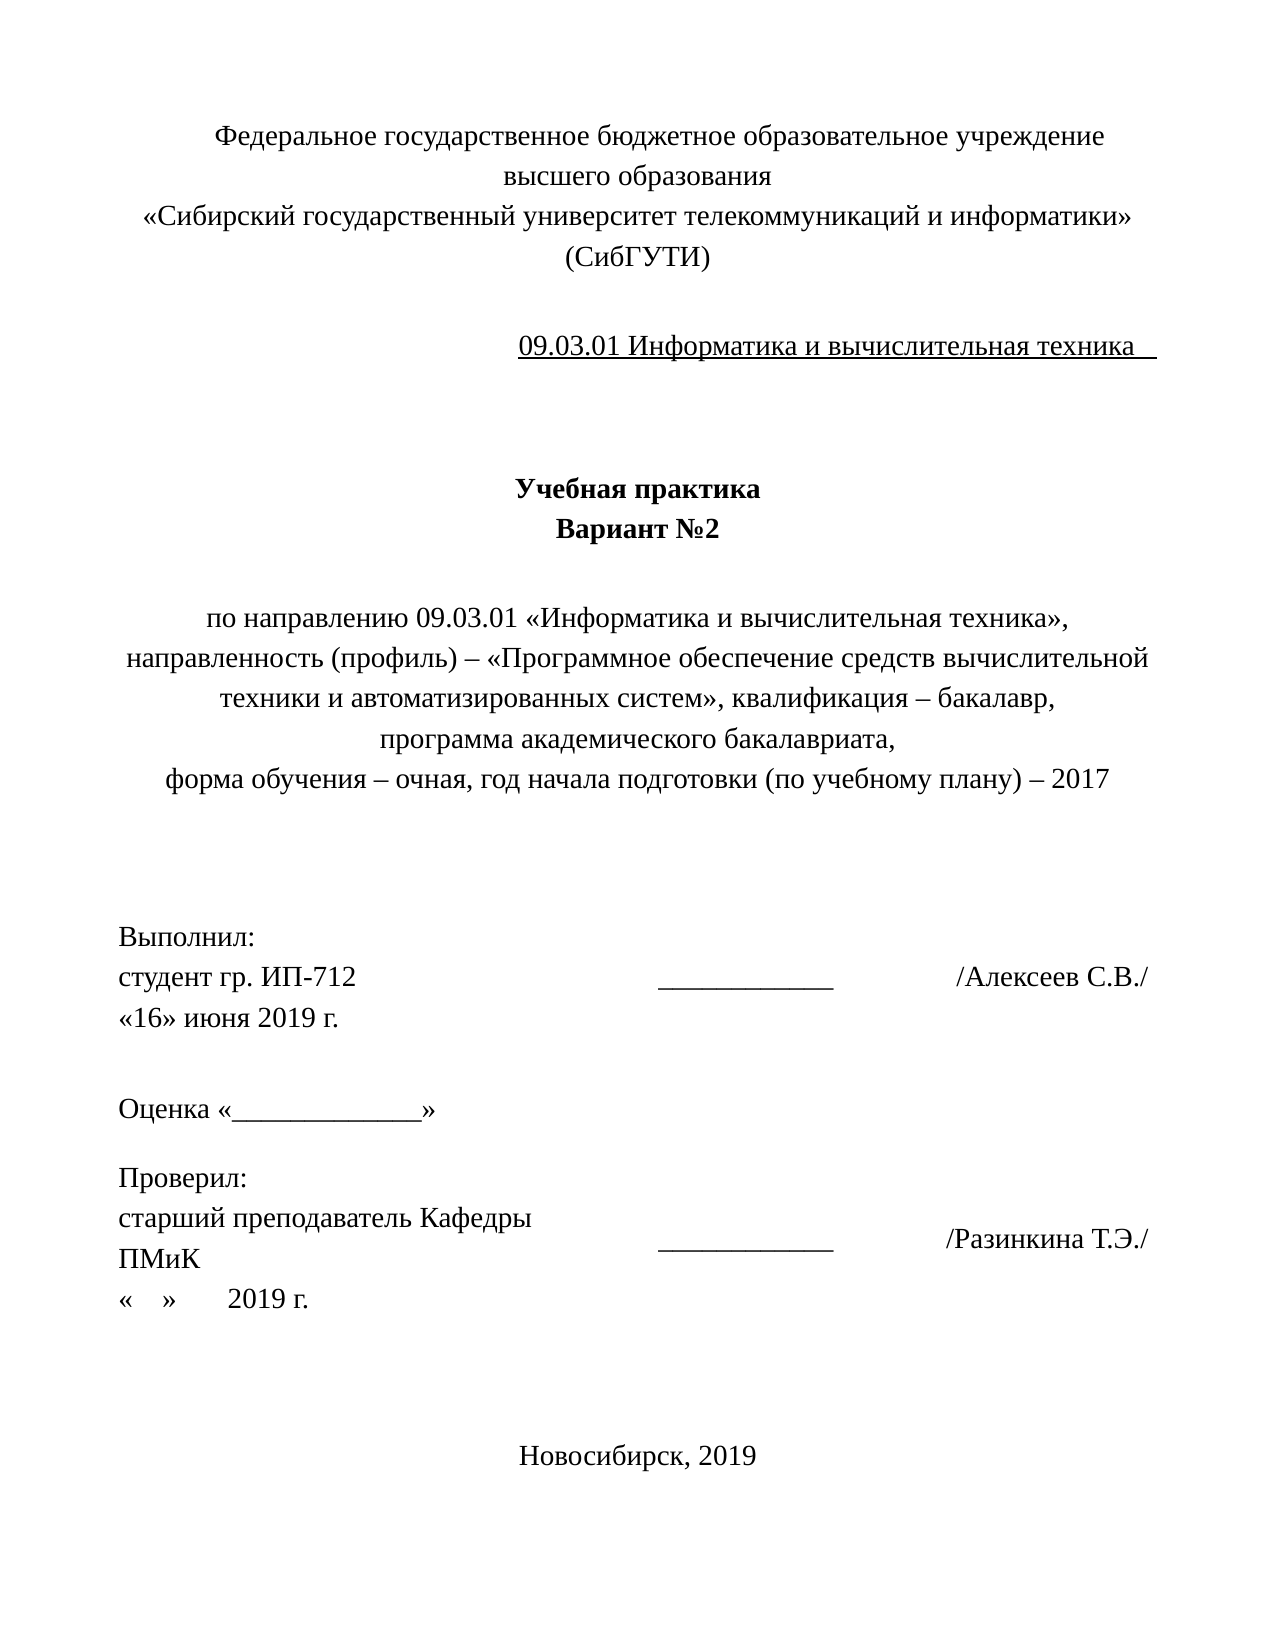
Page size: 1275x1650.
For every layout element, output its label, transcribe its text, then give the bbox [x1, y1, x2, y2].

text направленность (профиль) – «Программное обеспечение средств вычислительной техники и автоматизированных систем», квалификация – бакалавр, [118, 640, 1157, 714]
text Новосибирск, 2019 [118, 1438, 1157, 1472]
table_header ____________ [552, 919, 833, 1033]
text (СибГУТИ) [118, 239, 1157, 272]
text программа академического бакалавриата, [118, 721, 1157, 754]
table_cell [833, 1033, 1148, 1160]
table_cell Оценка «_____________» [118, 1033, 552, 1160]
text по направлению 09.03.01 «Информатика и вычислительная техника», [118, 600, 1157, 634]
table_cell Проверил: старший преподаватель Кафедры ПМиК « » 2019 г. [118, 1160, 552, 1314]
text Учебная практика [118, 471, 1157, 504]
text 09.03.01 Информатика и вычислительная техника [118, 328, 1157, 465]
text Федеральное государственное бюджетное образовательное учреждение высшего образования [118, 118, 1157, 192]
table_cell ____________ [552, 1160, 833, 1314]
table_header Выполнил: студент гр. ИП-712 «16» июня 2019 г. [118, 919, 552, 1033]
table_header /Алексеев С.В./ [833, 919, 1148, 1033]
text Вариант №2 [118, 511, 1157, 544]
text форма обучения – очная, год начала подготовки (по учебному плану) – 2017 [118, 761, 1157, 794]
text «Сибирский государственный университет телекоммуникаций и информатики» [118, 198, 1157, 232]
table_cell /Разинкина Т.Э./ [833, 1160, 1148, 1314]
table_cell [552, 1033, 833, 1160]
